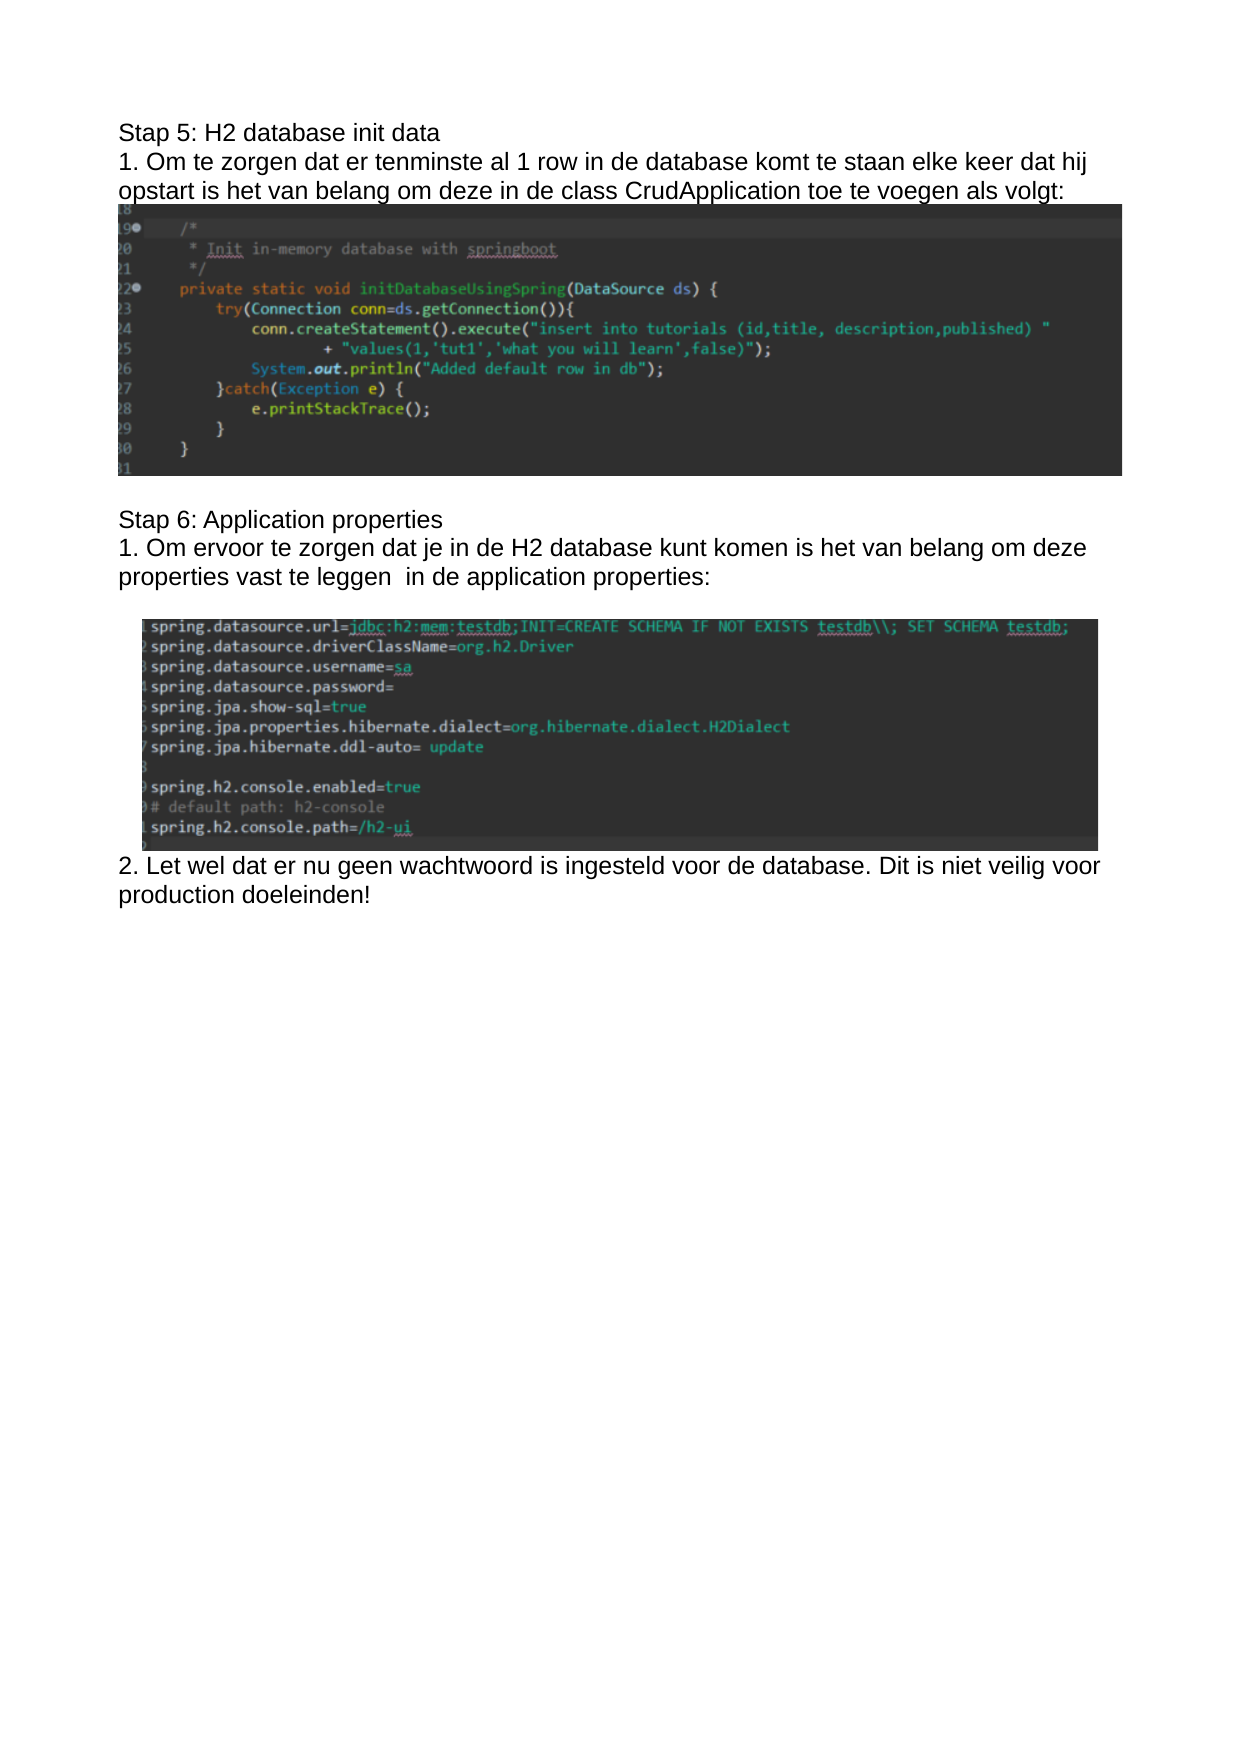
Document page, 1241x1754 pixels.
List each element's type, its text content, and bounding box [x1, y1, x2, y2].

text Stap 5: H2 database init data [118, 118, 1122, 147]
picture [142, 619, 1099, 851]
text 1. Om ervoor te zorgen dat je in de H2 database kunt komen is het van belang om deze properties vast te leggen in de application properties: [118, 533, 1122, 591]
text 1. Om te zorgen dat er tenminste al 1 row in de database komt te staan elke keer dat hij opstart is het van belang om deze in de class CrudApplication toe te voegen als volgt: [118, 147, 1122, 204]
text Stap 6: Application properties [118, 504, 1122, 533]
text 2. Let wel dat er nu geen wachtwoord is ingesteld voor de database. Dit is niet veilig voor production doeleinden! [118, 619, 1122, 908]
picture [118, 204, 1123, 476]
